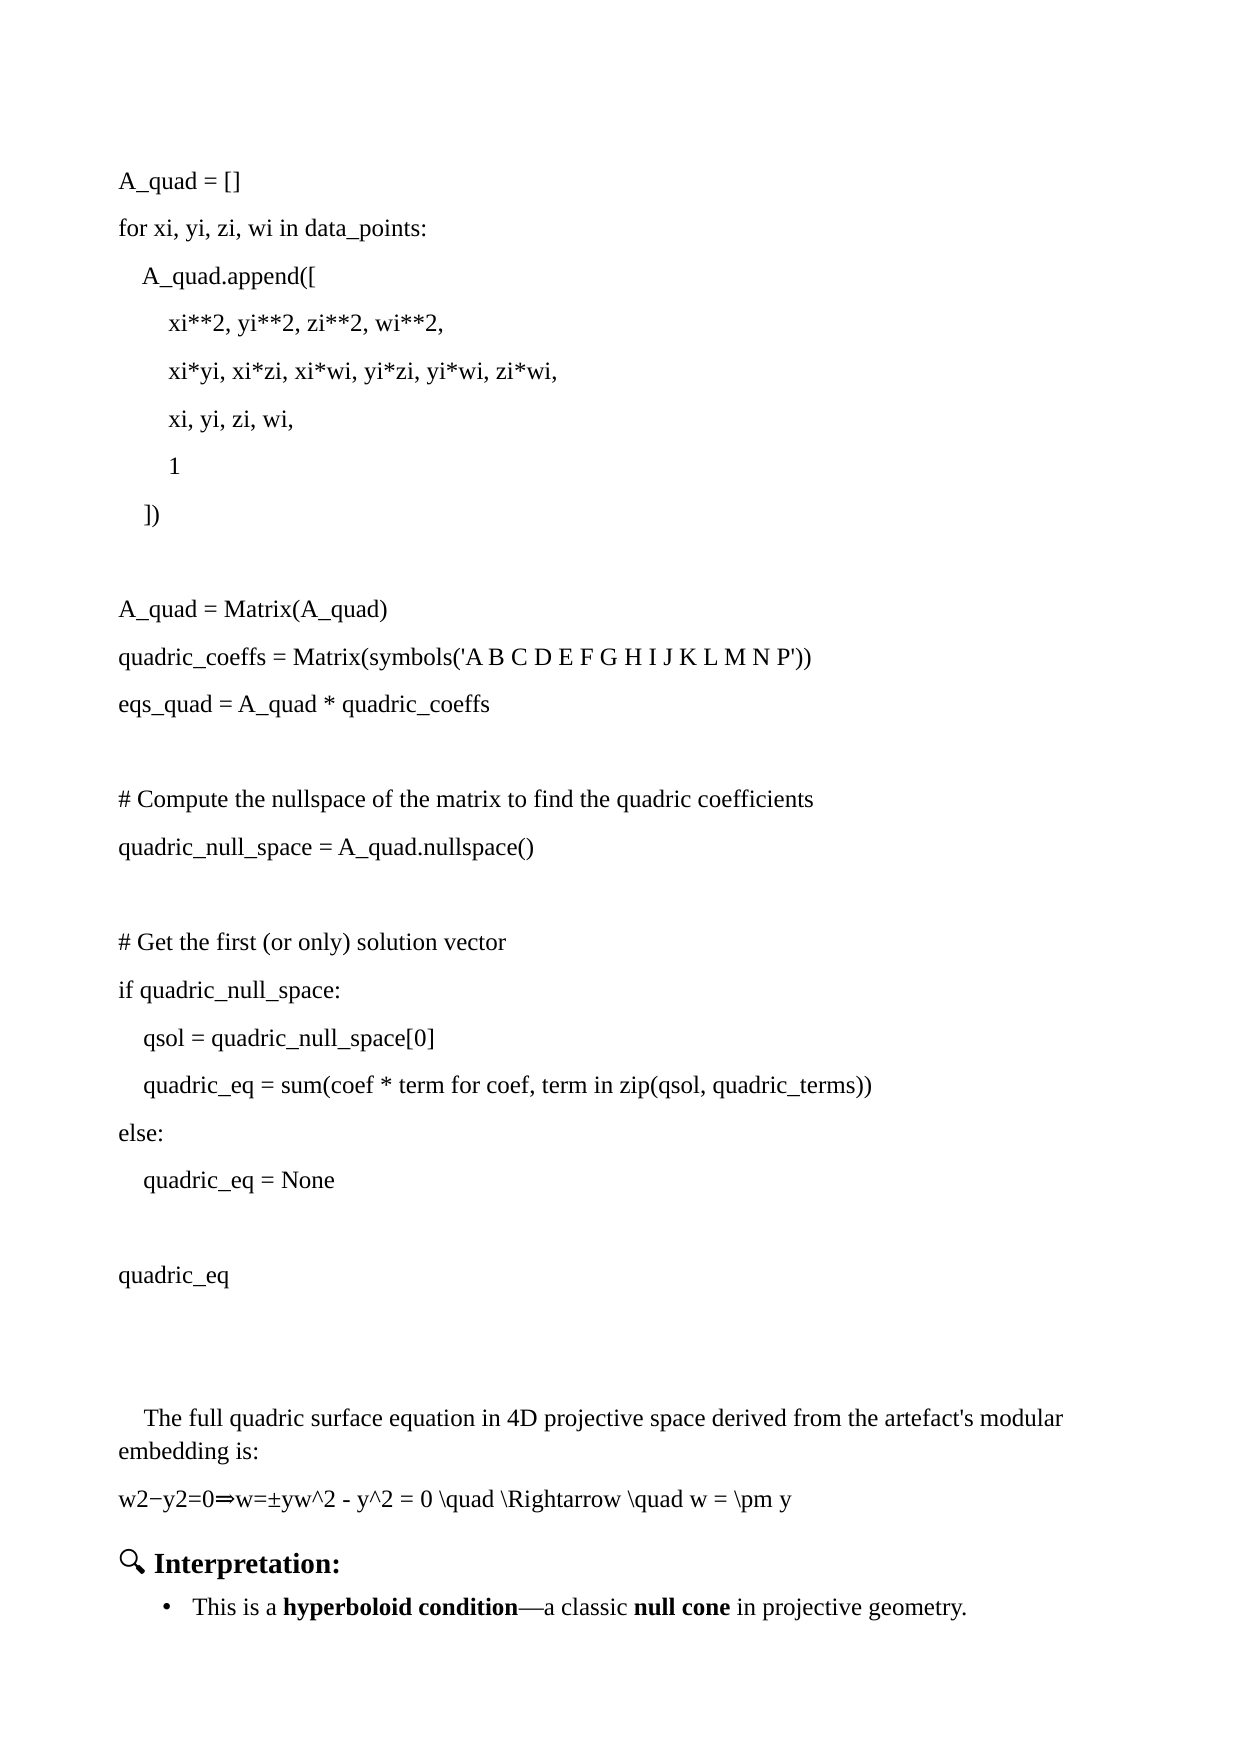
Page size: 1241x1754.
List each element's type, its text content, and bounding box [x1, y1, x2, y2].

text quadric_coeffs = Matrix(symbols('A B C D E F G H I J K L M N P')) [118, 642, 1122, 671]
text 1 [118, 451, 1122, 480]
text quadric_eq [118, 1261, 1122, 1289]
text quadric_null_space = A_quad.nullspace() [118, 832, 1122, 861]
text qsol = quadric_null_space[0] [118, 1023, 1122, 1051]
text A_quad.append([ [118, 261, 1122, 290]
text # Get the first (or only) solution vector [118, 927, 1122, 956]
text if quadric_null_space: [118, 975, 1122, 1004]
text quadric_eq = sum(coef * term for coef, term in zip(qsol, quadric_terms)) [118, 1070, 1122, 1099]
text for xi, yi, zi, wi in data_points: [118, 213, 1122, 242]
text else: [118, 1118, 1122, 1147]
text xi**2, yi**2, zi**2, wi**2, [118, 308, 1122, 337]
list This is a hyperboloid condition—a classic null cone in projective geometry. [162, 1592, 1122, 1621]
text xi, yi, zi, wi, [118, 404, 1122, 432]
text ✅ The full quadric surface equation in 4D projective space derived from the artefact's modular embedding is: [118, 1403, 1122, 1465]
text A_quad = [] [118, 166, 1122, 194]
text ]) [118, 499, 1122, 528]
text eqs_quad = A_quad * quadric_coeffs [118, 689, 1122, 718]
text quadric_eq = None [118, 1165, 1122, 1194]
text # Compute the nullspace of the matrix to find the quadric coefficients [118, 784, 1122, 813]
text xi*yi, xi*zi, xi*wi, yi*zi, yi*wi, zi*wi, [118, 356, 1122, 385]
text w2−y2=0⇒w=±yw^2 - y^2 = 0 \quad \Rightarrow \quad w = \pm y [118, 1484, 1122, 1513]
text A_quad = Matrix(A_quad) [118, 594, 1122, 623]
subtitle 🔍 Interpretation: [118, 1546, 1122, 1580]
